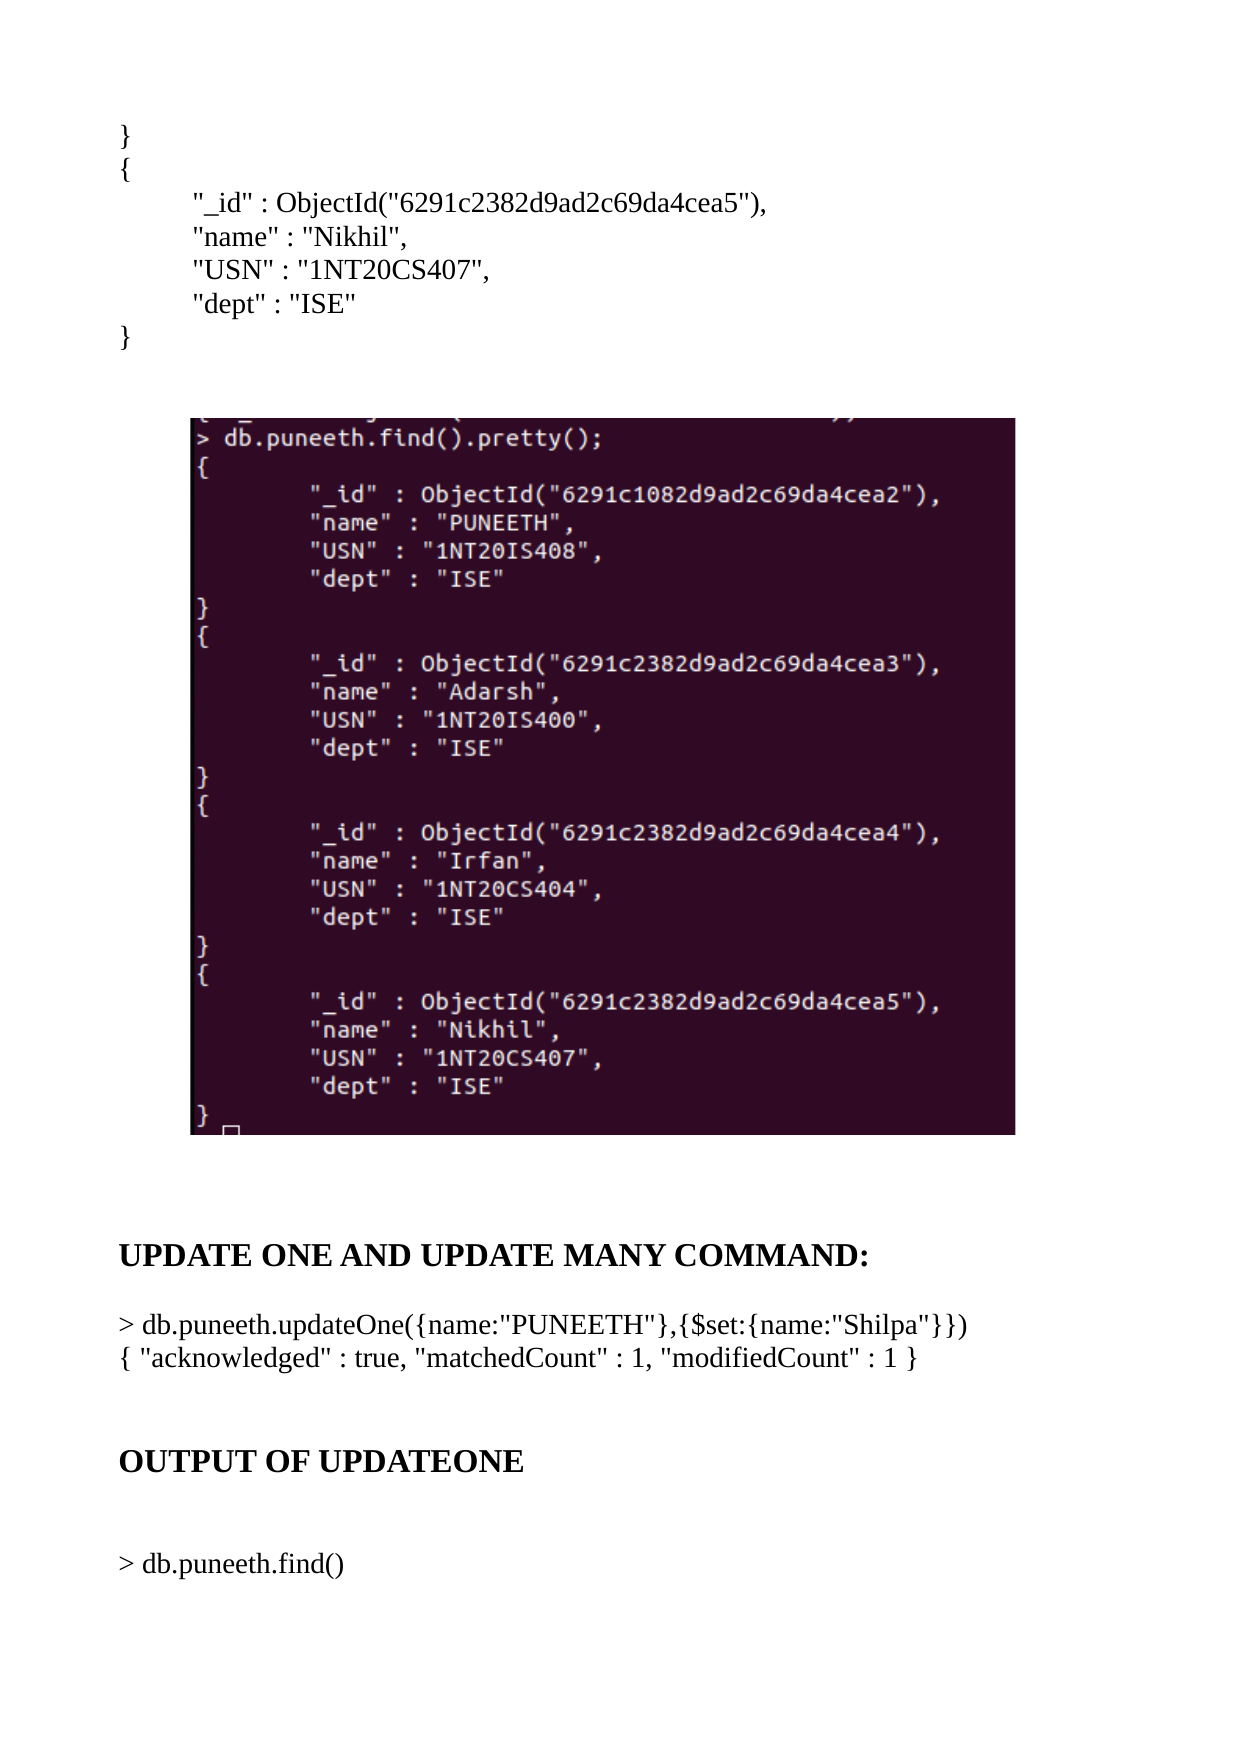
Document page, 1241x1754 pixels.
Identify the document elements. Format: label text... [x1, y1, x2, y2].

text } [118, 118, 1122, 152]
text > db.puneeth.find() [118, 1547, 1122, 1580]
text UPDATE ONE AND UPDATE MANY COMMAND: [118, 1235, 1122, 1273]
text { "acknowledged" : true, "matchedCount" : 1, "modifiedCount" : 1 } [118, 1341, 1122, 1374]
text OUTPUT OF UPDATEONE [118, 1441, 1122, 1479]
text { [118, 152, 1122, 185]
text "dept" : "ISE" [118, 286, 1122, 319]
text "name" : "Nikhil", [118, 219, 1122, 252]
text "_id" : ObjectId("6291c2382d9ad2c69da4cea5"), [118, 185, 1122, 219]
text > db.puneeth.updateOne({name:"PUNEETH"},{$set:{name:"Shilpa"}}) [118, 1307, 1122, 1341]
picture [190, 418, 1016, 1135]
text } [118, 319, 1122, 353]
text "USN" : "1NT20CS407", [118, 252, 1122, 286]
